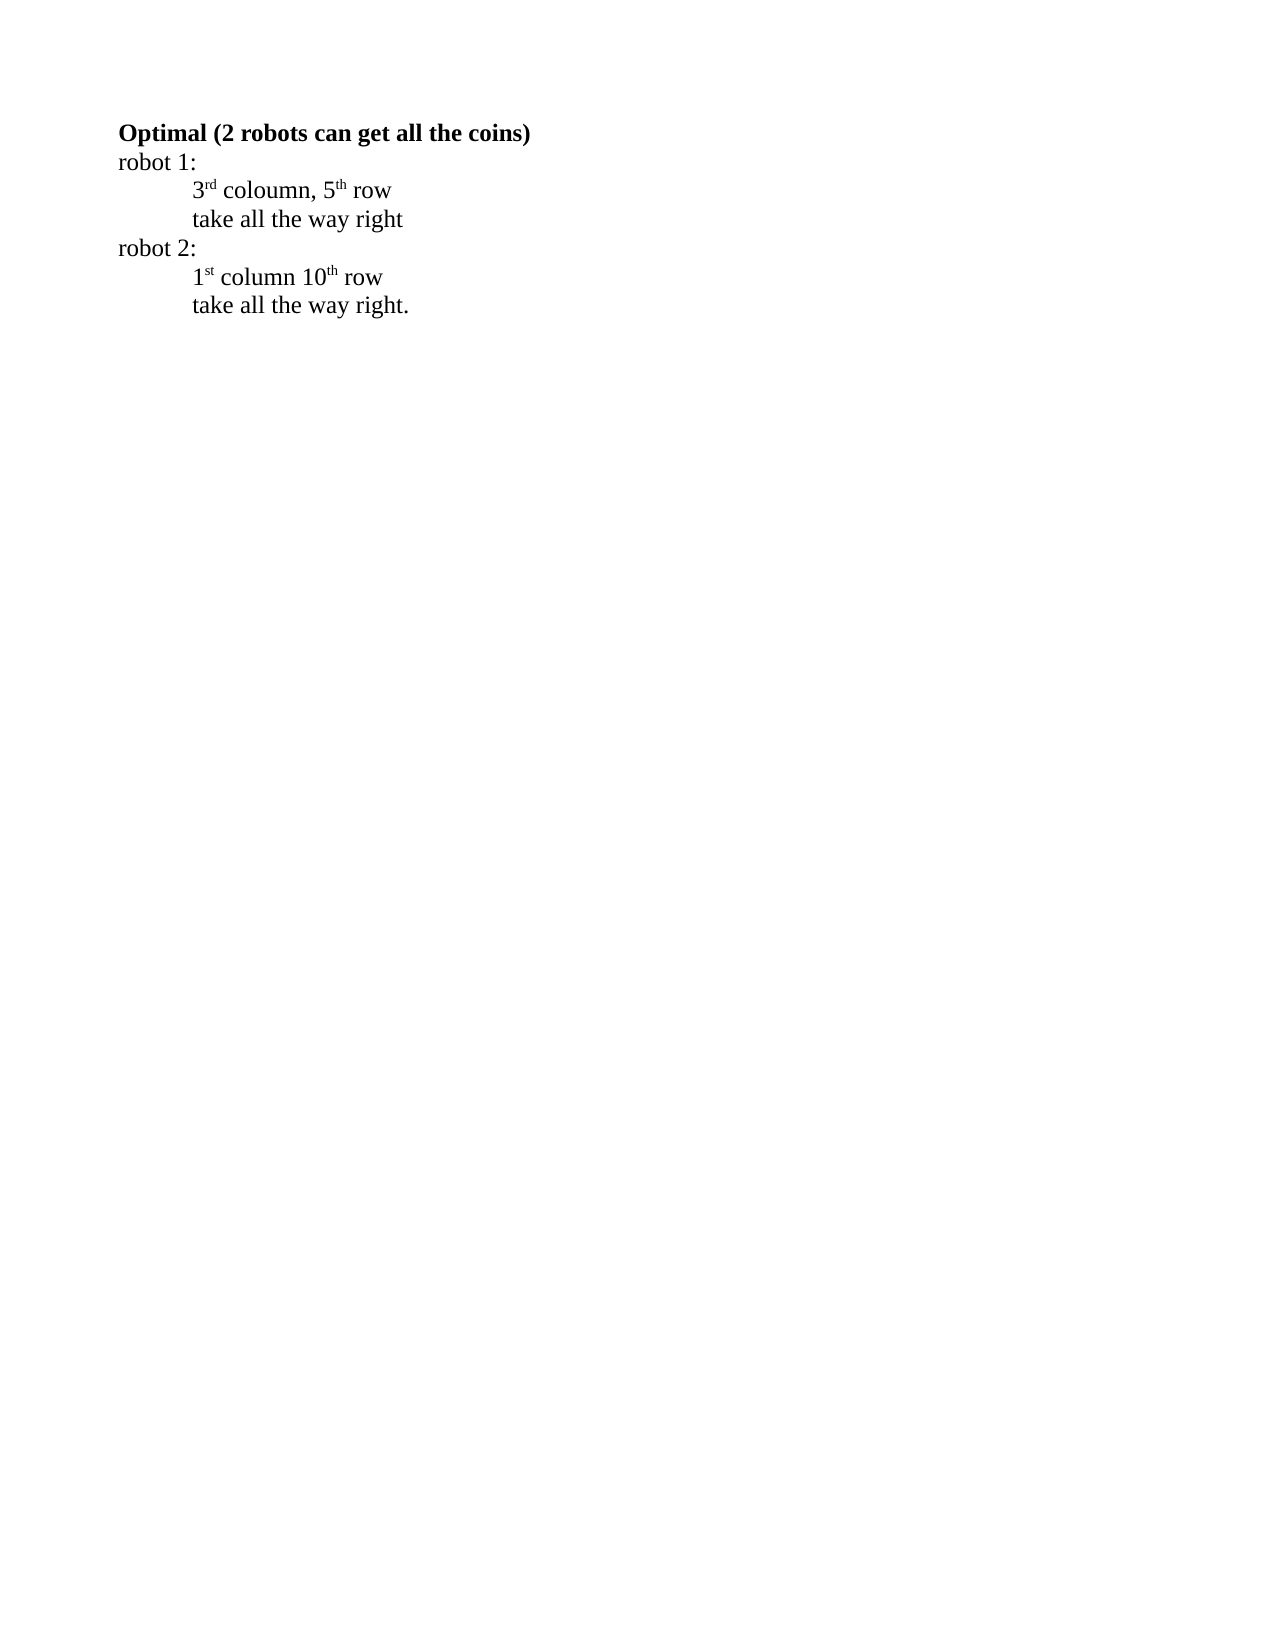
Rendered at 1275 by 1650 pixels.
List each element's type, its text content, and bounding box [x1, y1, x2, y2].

text 3rd coloumn, 5th row [118, 176, 1157, 204]
text 1st column 10th row [118, 262, 1157, 291]
text take all the way right [118, 204, 1157, 233]
text Optimal (2 robots can get all the coins) [118, 118, 1157, 147]
text robot 1: [118, 147, 1157, 176]
text take all the way right. [118, 291, 1157, 319]
text robot 2: [118, 233, 1157, 262]
